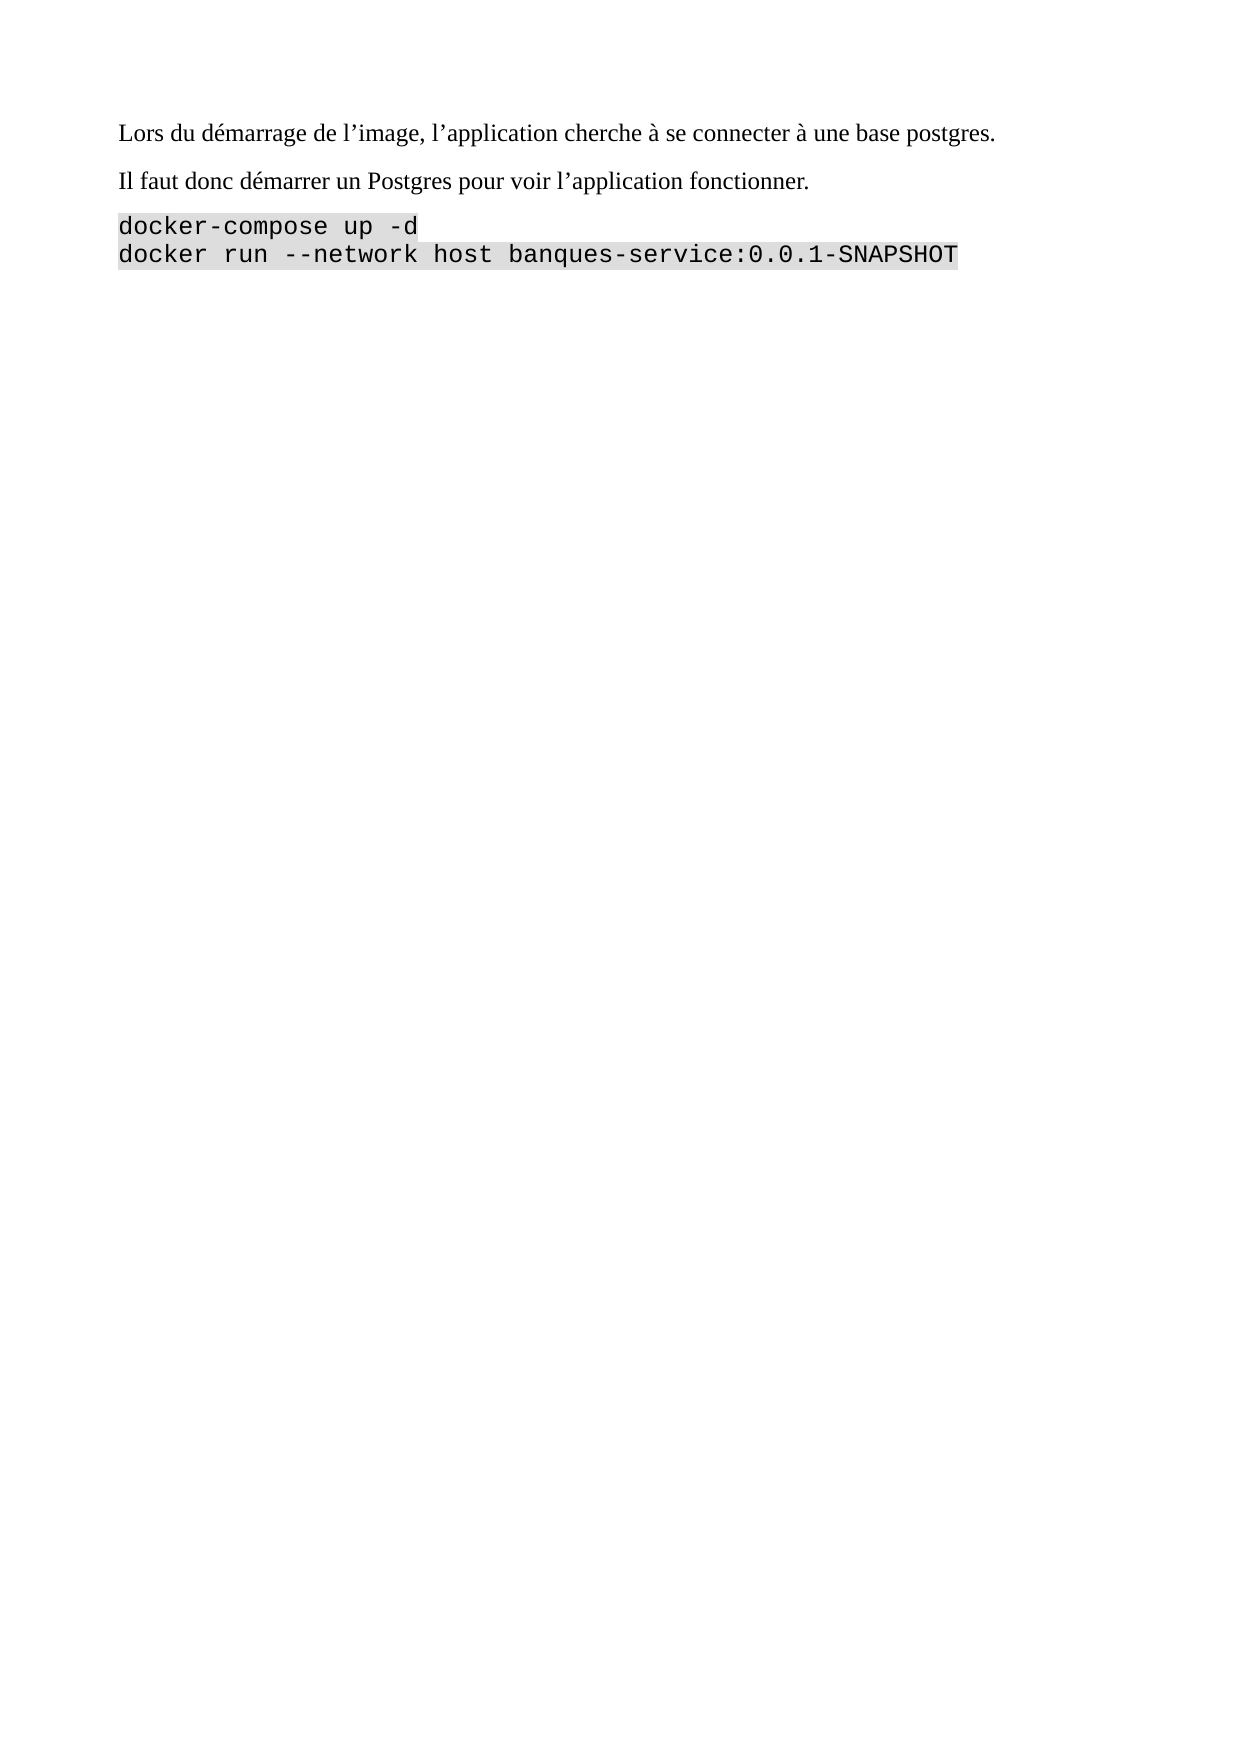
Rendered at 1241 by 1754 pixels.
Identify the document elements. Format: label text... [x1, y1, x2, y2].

text docker-compose up -d [418, 213, 1122, 242]
text docker run --network host banques-service:0.0.1-SNAPSHOT [958, 242, 1122, 270]
text Il faut donc démarrer un Postgres pour voir l’application fonctionner. [118, 166, 1122, 194]
text Lors du démarrage de l’image, l’application cherche à se connecter à une base postgres. [118, 118, 1122, 147]
